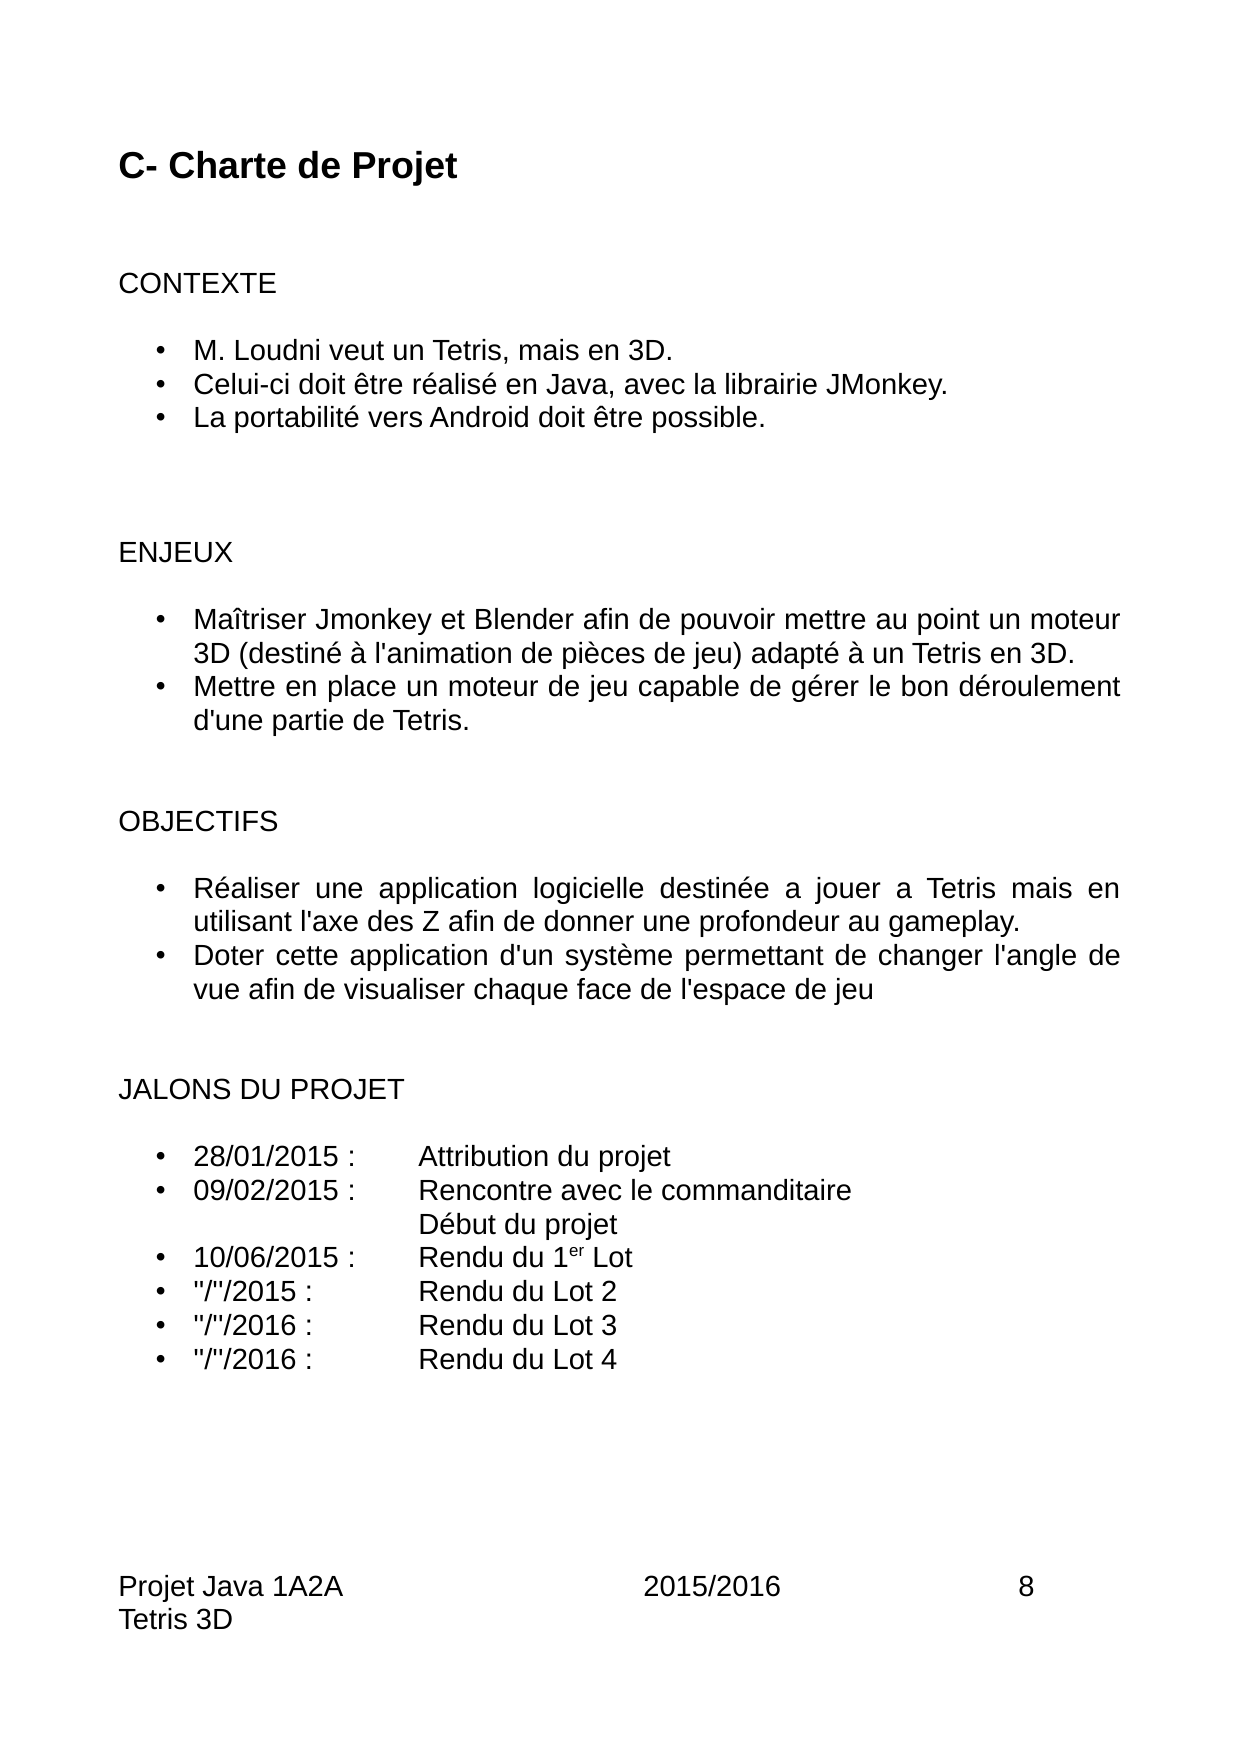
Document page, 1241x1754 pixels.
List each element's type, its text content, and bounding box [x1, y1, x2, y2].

list 10/06/2015 : Rendu du 1er Lot [156, 1240, 1122, 1274]
list Doter cette application d'un système permettant de changer l'angle de vue afin de visualiser chaque face de l'espace de jeu [156, 938, 1122, 1005]
list 09/02/2015 : Rencontre avec le commanditaire [156, 1173, 1122, 1207]
list La portabilité vers Android doit être possible. [156, 400, 1122, 434]
list Réaliser une application logicielle destinée a jouer a Tetris mais en utilisant l'axe des Z afin de donner une profondeur au gameplay. [156, 871, 1122, 938]
list Mettre en place un moteur de jeu capable de gérer le bon déroulement d'une partie de Tetris. [156, 669, 1122, 736]
list Début du projet [381, 1207, 1122, 1240]
list M. Loudni veut un Tetris, mais en 3D. [156, 333, 1122, 367]
text ENJEUX [118, 535, 1122, 568]
subtitle C- Charte de Projet [118, 143, 1122, 186]
list ''/''/2015 : Rendu du Lot 2 [156, 1274, 1122, 1308]
text OBJECTIFS [118, 803, 1122, 837]
text CONTEXTE [118, 266, 1122, 299]
list ''/''/2016 : Rendu du Lot 3 [156, 1308, 1122, 1342]
list Maîtriser Jmonkey et Blender afin de pouvoir mettre au point un moteur 3D (destiné à l'animation de pièces de jeu) adapté à un Tetris en 3D. [156, 602, 1122, 669]
list 28/01/2015 : Attribution du projet [156, 1139, 1122, 1173]
list ''/''/2016 : Rendu du Lot 4 [156, 1342, 1122, 1375]
text JALONS DU PROJET [118, 1072, 1122, 1106]
list Celui-ci doit être réalisé en Java, avec la librairie JMonkey. [156, 367, 1122, 400]
